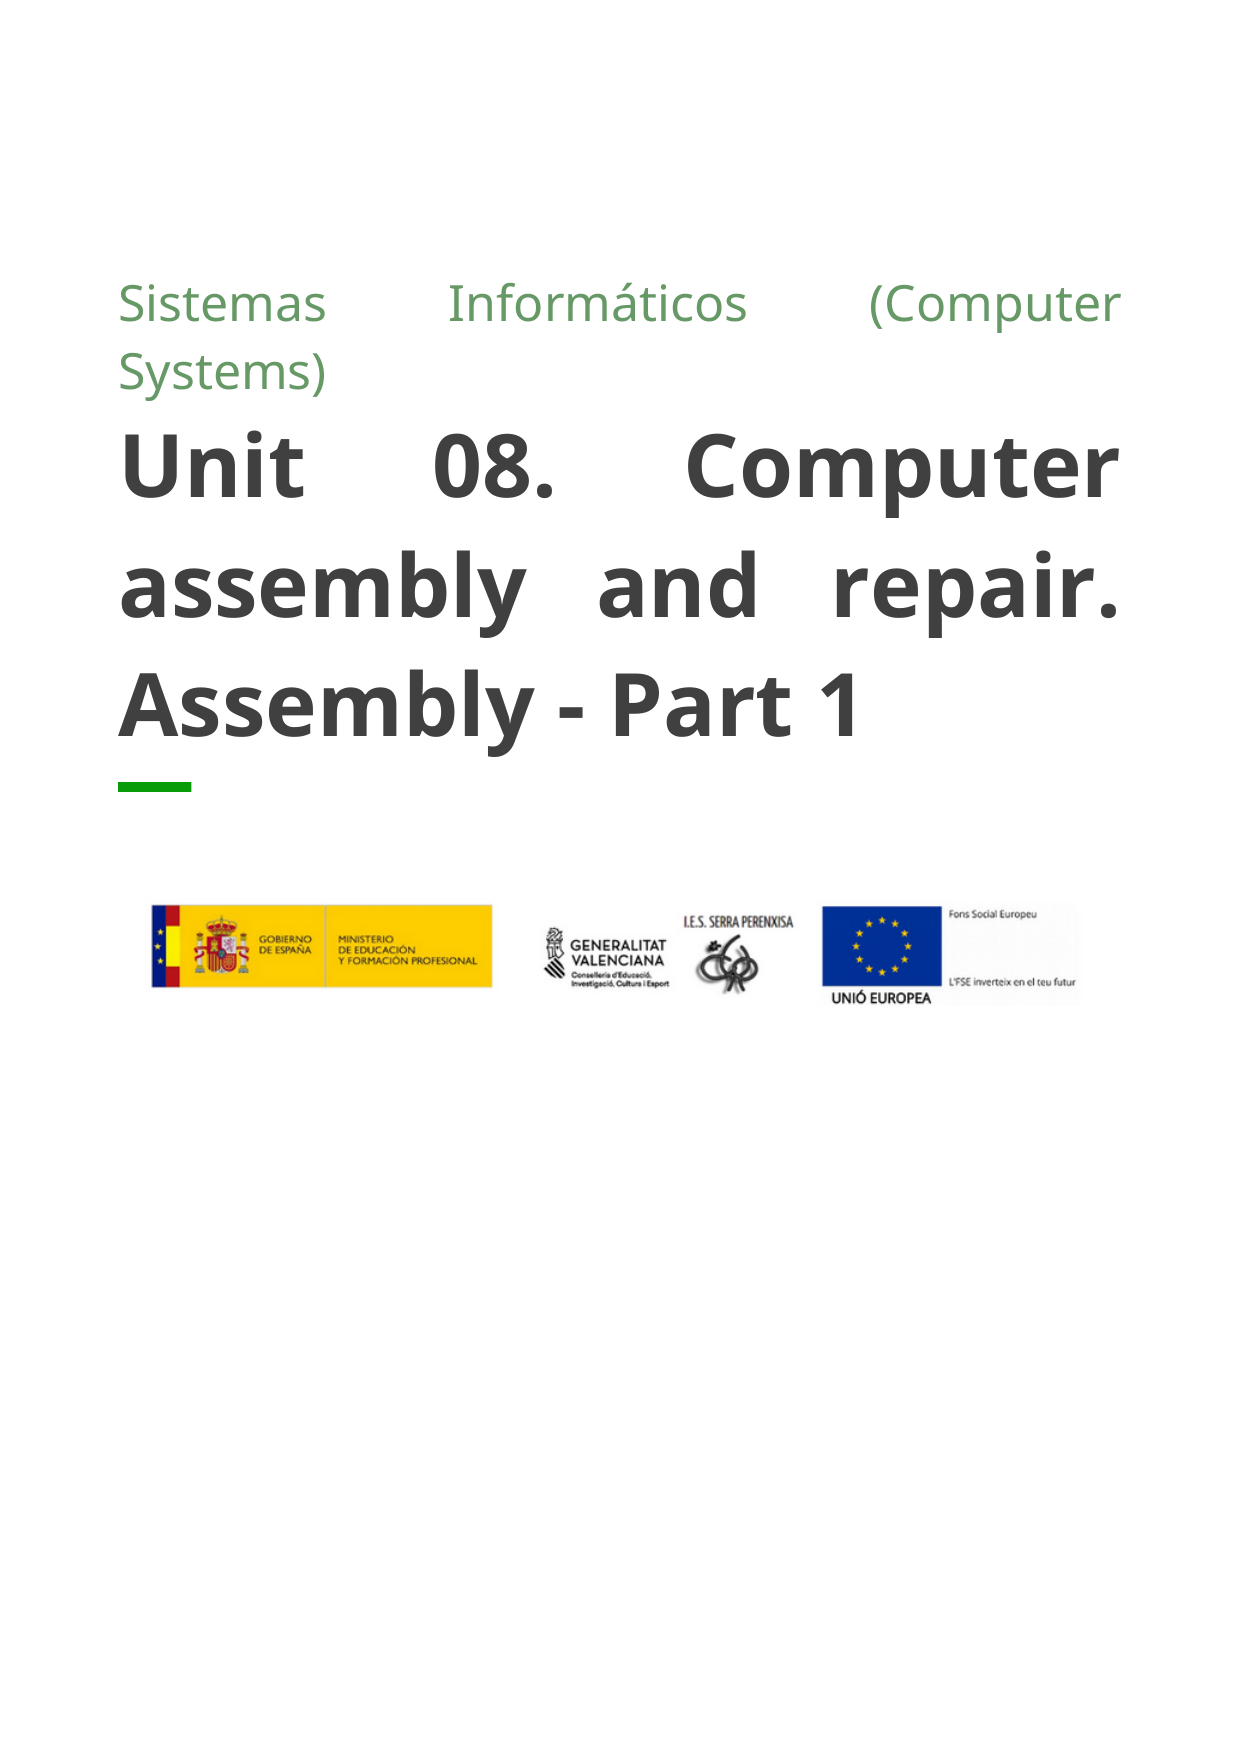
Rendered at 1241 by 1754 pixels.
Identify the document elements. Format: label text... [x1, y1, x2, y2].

title Sistemas Informáticos (Computer Systems) Unit 08. Computer assembly and repair. Assembly - Part 1 [118, 268, 1122, 762]
picture [118, 885, 1123, 1005]
picture [118, 782, 192, 792]
